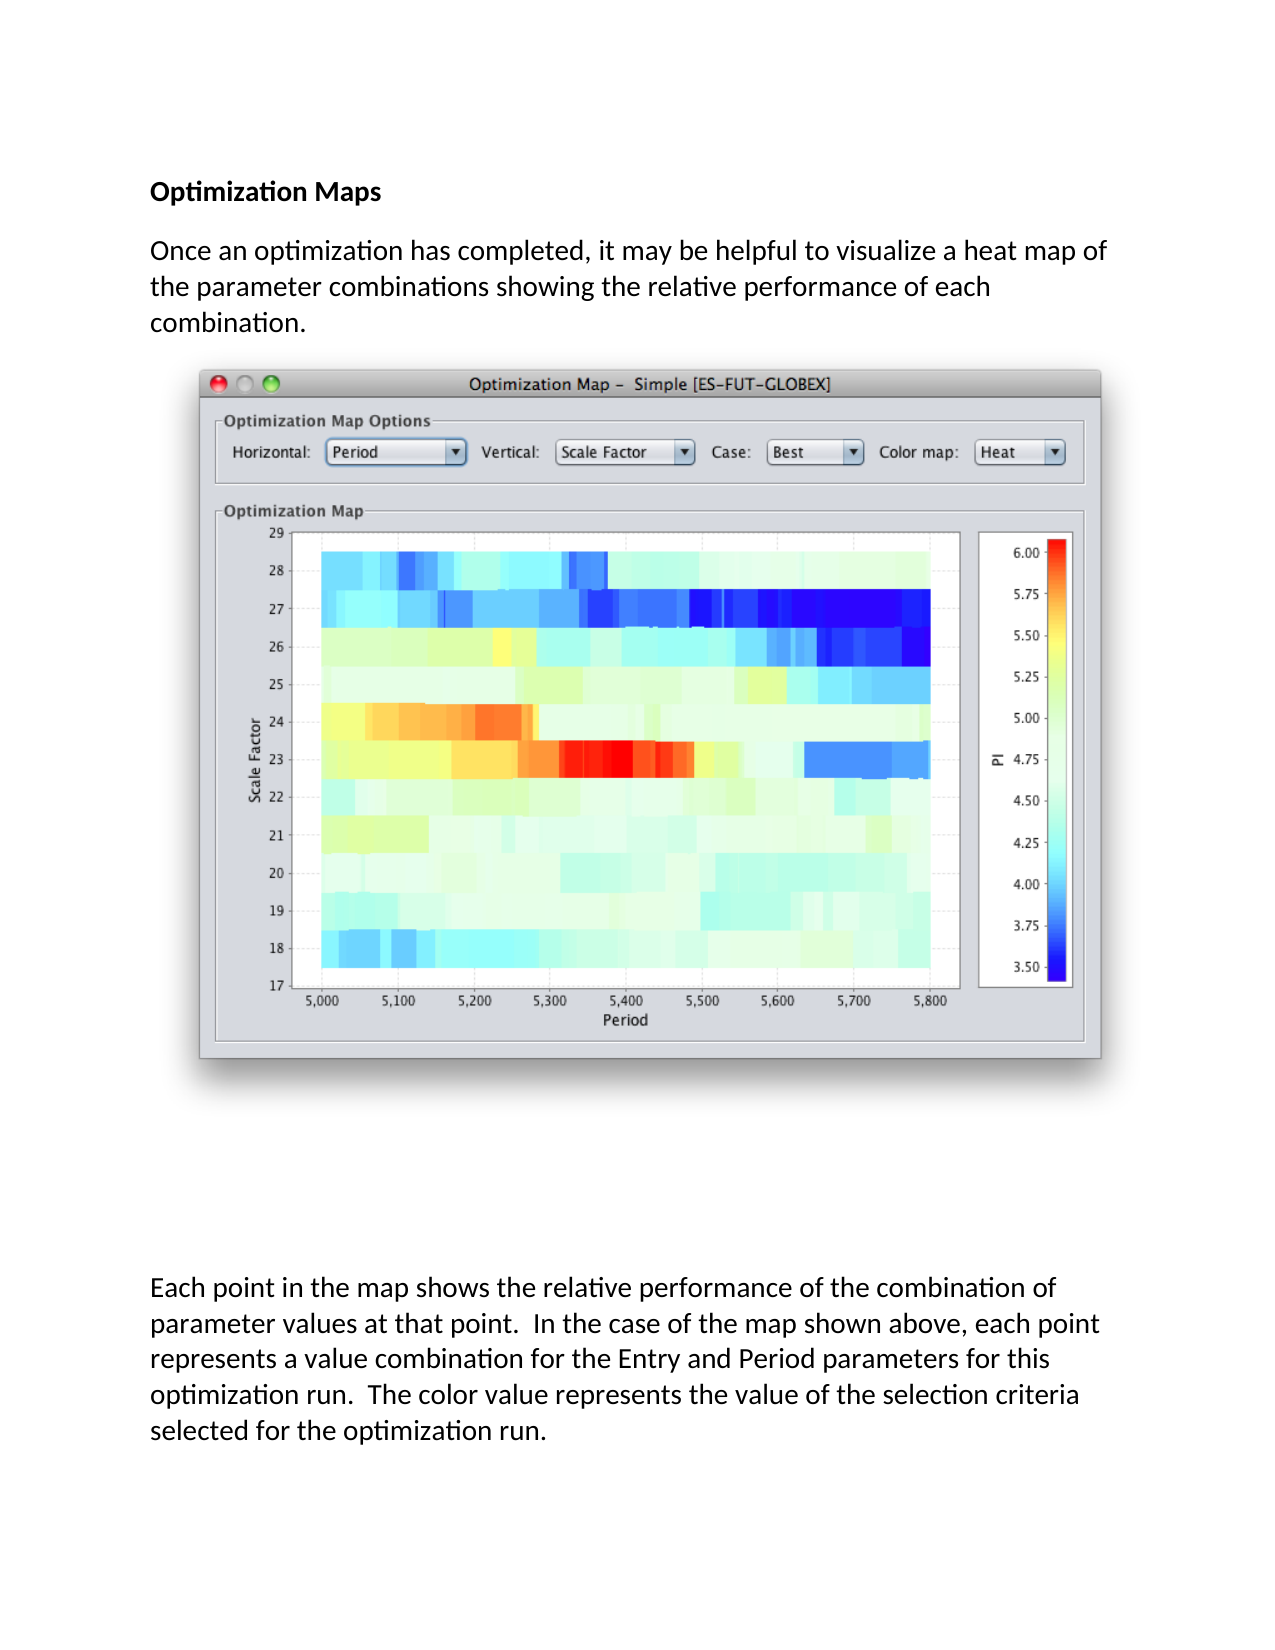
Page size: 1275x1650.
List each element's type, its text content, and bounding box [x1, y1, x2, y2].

text Each point in the map shows the relative performance of the combination of parameter values at that point. In the case of the map shown above, each point represents a value combination for the Entry and Period parameters for this optimization run. The color value represents the value of the selection criteria selected for the optimization run. [150, 1269, 1125, 1447]
text Once an optimization has completed, it may be helpful to visualize a heat map of the parameter combinations showing the relative performance of each combination. [150, 232, 1125, 339]
subtitle Optimization Maps [150, 173, 1125, 209]
picture [150, 339, 1150, 1127]
